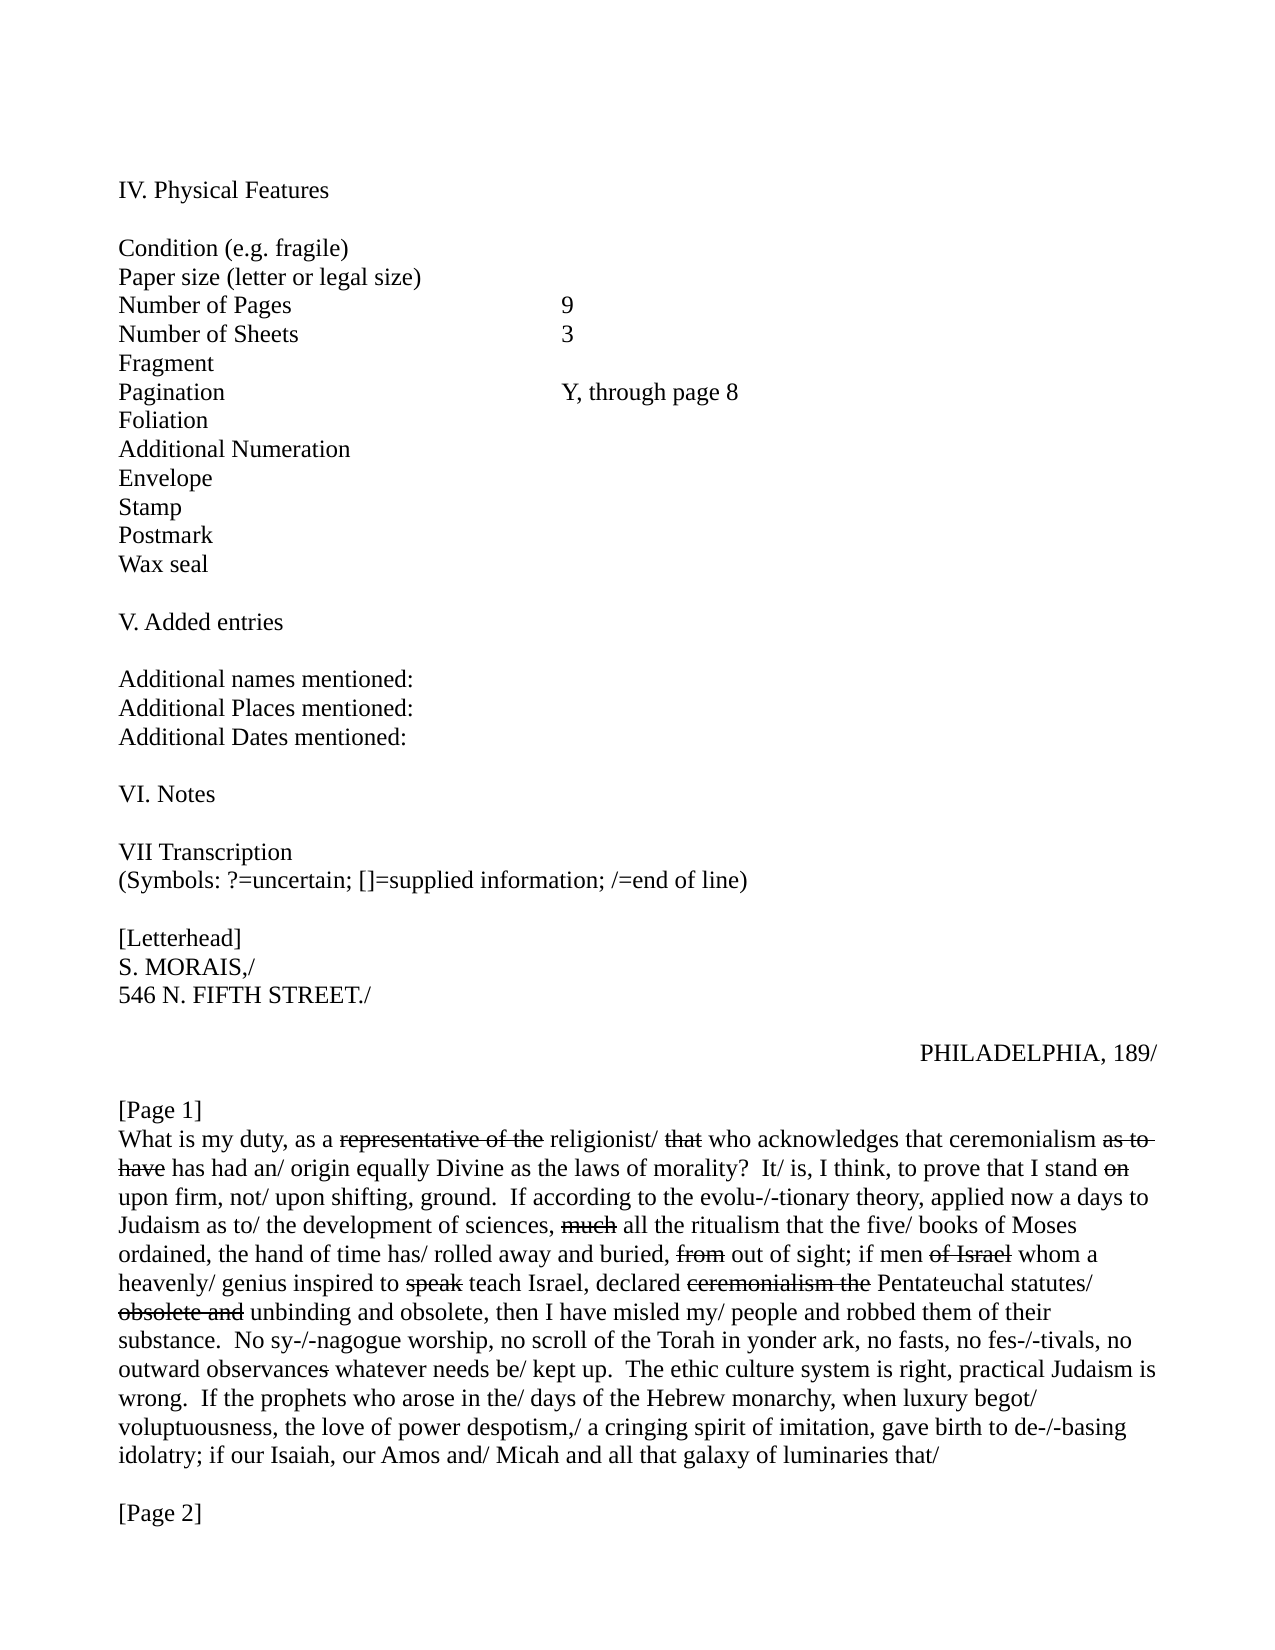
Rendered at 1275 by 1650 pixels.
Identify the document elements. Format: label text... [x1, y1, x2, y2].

text Envelope [118, 463, 1157, 492]
text Additional Numeration [118, 434, 1157, 463]
text Number of Sheets 3 [118, 319, 1157, 348]
text Additional Places mentioned: [118, 693, 1157, 722]
text S. MORAIS,/ [118, 952, 1157, 981]
text Fragment [118, 348, 1157, 377]
text [Letterhead] [118, 923, 1157, 952]
text [Page 1] [118, 1096, 1157, 1124]
text [Page 2] [118, 1498, 1157, 1527]
text Additional names mentioned: [118, 664, 1157, 693]
text VII Transcription [118, 837, 1157, 866]
text V. Added entries [118, 607, 1157, 636]
text Stamp [118, 492, 1157, 521]
text What is my duty, as a representative of the religionist/ that who acknowledges that ceremonialism as to have has had an/ origin equally Divine as the laws of morality? It/ is, I think, to prove that I stand on upon firm, not/ upon shifting, ground. If according to the evolu-/-tionary theory, applied now a days to Judaism as to/ the development of sciences, much all the ritualism that the five/ books of Moses ordained, the hand of time has/ rolled away and buried, from out of sight; if men of Israel whom a heavenly/ genius inspired to speak teach Israel, declared ceremonialism the Pentateuchal statutes/ obsolete and unbinding and obsolete, then I have misled my/ people and robbed them of their substance. No sy-/-nagogue worship, no scroll of the Torah in yonder ark, no fasts, no fes-/-tivals, no outward observances whatever needs be/ kept up. The ethic culture system is right, practical Judaism is wrong. If the prophets who arose in the/ days of the Hebrew monarchy, when luxury begot/ voluptuousness, the love of power despotism,/ a cringing spirit of imitation, gave birth to de-/-basing idolatry; if our Isaiah, our Amos and/ Micah and all that galaxy of luminaries that/ [118, 1124, 1157, 1469]
text (Symbols: ?=uncertain; []=supplied information; /=end of line) [118, 866, 1157, 894]
text 546 N. FIFTH STREET./ [118, 981, 1157, 1009]
text Condition (e.g. fragile) [118, 233, 1157, 262]
text Paper size (letter or legal size) [118, 262, 1157, 291]
text Postma rk [118, 521, 1157, 549]
text IV. Physical Features [118, 176, 1157, 204]
text Wax seal [118, 549, 1157, 578]
text Foliation [118, 406, 1157, 434]
text PHILADELPHIA, 189/ [118, 1038, 1157, 1067]
text Additional Dates mentioned: [118, 722, 1157, 751]
text Number of Pages 9 [118, 291, 1157, 319]
text VI. Notes [118, 779, 1157, 808]
text Pagination Y, through page 8 [118, 377, 1157, 406]
